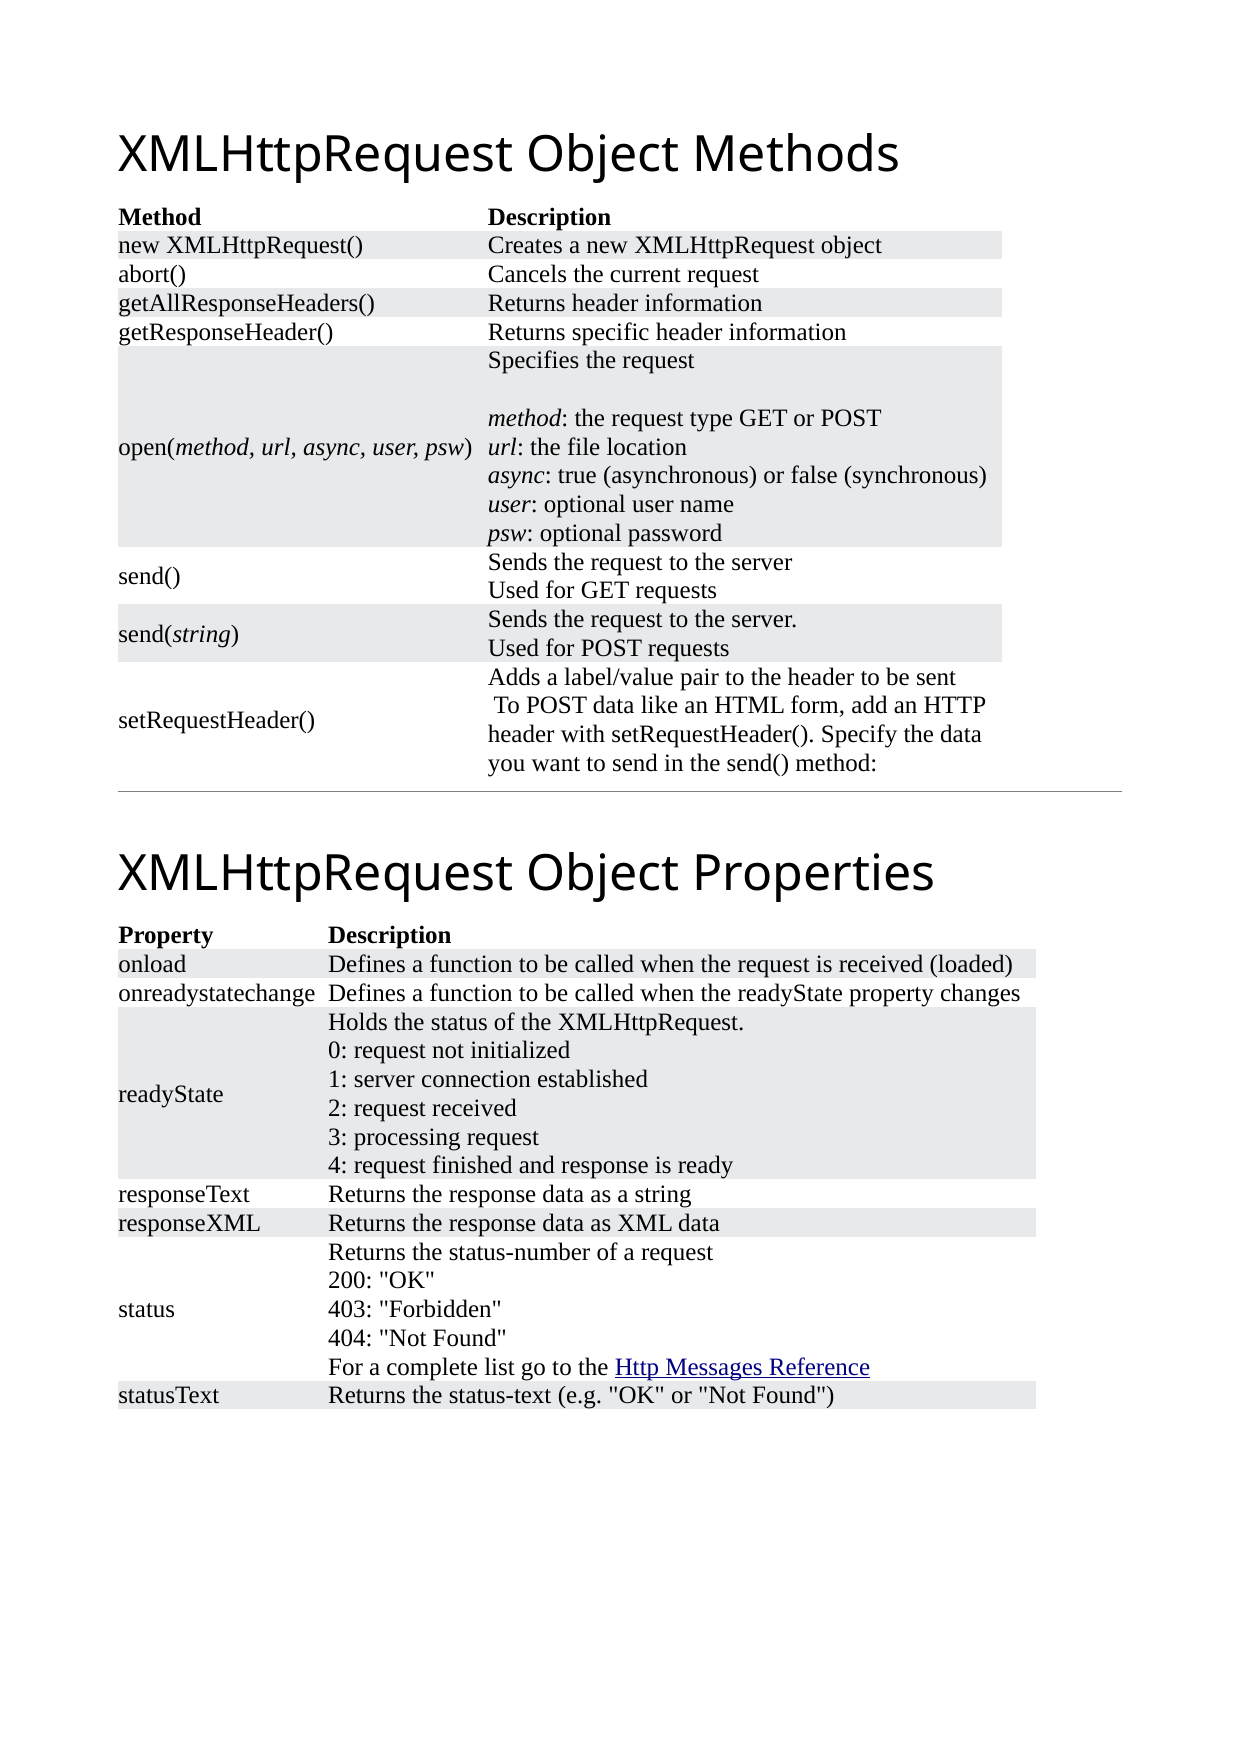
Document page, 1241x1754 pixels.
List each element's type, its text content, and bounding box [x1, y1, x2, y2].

table_cell Cancels the current request [488, 259, 1002, 288]
table_header Description [488, 202, 1002, 231]
table_cell Returns specific header information [488, 317, 1002, 346]
table_cell getResponseHeader() [118, 317, 488, 346]
table_cell Defines a function to be called when the readyState property changes [328, 978, 1036, 1007]
table_cell responseXML [118, 1208, 328, 1237]
table_cell send() [118, 547, 488, 604]
table_cell Returns the response data as XML data [328, 1208, 1036, 1237]
table_cell send(string) [118, 604, 488, 662]
table_cell abort() [118, 259, 488, 288]
table_cell new XMLHttpRequest() [118, 231, 488, 259]
table_header Property [118, 921, 328, 949]
table_cell Creates a new XMLHttpRequest object [488, 231, 1002, 259]
table_cell statusText [118, 1381, 328, 1409]
table_cell Returns the response data as a string [328, 1179, 1036, 1208]
table_cell Holds the status of the XMLHttpRequest. 0: request not initialized 1: server connection established 2: request received 3: processing request 4: request finished and response is ready [328, 1007, 1036, 1179]
subtitle XMLHttpRequest Object Properties [118, 837, 1122, 905]
subtitle XMLHttpRequest Object Methods [118, 118, 1122, 186]
table_cell setRequestHeader() [118, 662, 488, 777]
table_cell Defines a function to be called when the request is received (loaded) [328, 949, 1036, 978]
table_cell open(method, url, async, user, psw) [118, 346, 488, 547]
table_cell onload [118, 949, 328, 978]
table_cell Sends the request to the server. Used for POST requests [488, 604, 1002, 662]
table_cell Returns the status-text (e.g. "OK" or "Not Found") [328, 1381, 1036, 1409]
table_cell getAllResponseHeaders() [118, 288, 488, 317]
table_cell Returns the status-number of a request 200: "OK" 403: "Forbidden" 404: "Not Found" For a complete list go to the Http Messages Reference [328, 1237, 1036, 1381]
table_cell Specifies the request method: the request type GET or POST url: the file location async: true (asynchronous) or false (synchronous) user: optional user name psw: optional password [488, 346, 1002, 547]
table_header Description [328, 921, 1036, 949]
table_cell Sends the request to the server Used for GET requests [488, 547, 1002, 604]
table_cell readyState [118, 1007, 328, 1179]
table_cell Returns header information [488, 288, 1002, 317]
table_cell Adds a label/value pair to the header to be sent To POST data like an HTML form, add an HTTP header with setRequestHeader(). Specify the data you want to send in the send() method: [488, 662, 1002, 777]
table_cell responseText [118, 1179, 328, 1208]
table_cell onreadystatechange [118, 978, 328, 1007]
table_cell status [118, 1237, 328, 1381]
table_header Method [118, 202, 488, 231]
